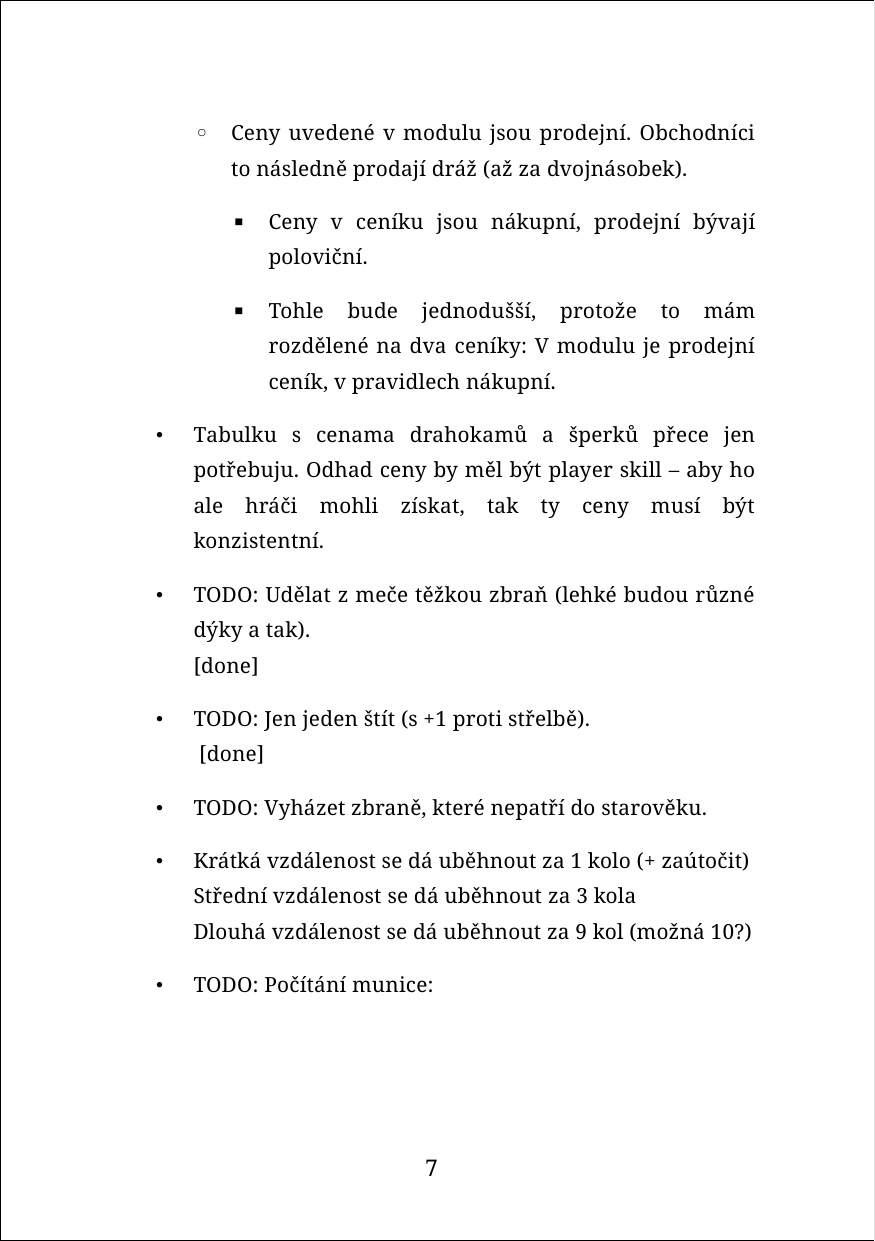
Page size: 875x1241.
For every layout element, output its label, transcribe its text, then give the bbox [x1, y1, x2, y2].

list TODO: Jen jeden štít (s +1 proti střelbě). [done] [156, 704, 756, 768]
list Tohle bude jednodušší, protože to mám rozdělené na dva ceníky: V modulu je prodejní ceník, v pravidlech nákupní. [231, 296, 756, 395]
list Krátká vzdálenost se dá uběhnout za 1 kolo (+ zaútočit) Střední vzdálenost se dá uběhnout za 3 kola Dlouhá vzdálenost se dá uběhnout za 9 kol (možná 10?) [156, 846, 756, 946]
list Ceny v ceníku jsou nákupní, prodejní bývají poloviční. [231, 207, 756, 271]
list TODO: Vyházet zbraně, které nepatří do starověku. [156, 793, 756, 821]
list Tabulku s cenama drahokamů a šperků přece jen potřebuju. Odhad ceny by měl být player skill – aby ho ale hráči mohli získat, tak ty ceny musí být konzistentní. [156, 420, 756, 555]
list Ceny uvedené v modulu jsou prodejní. Obchodníci to následně prodají dráž (až za dvojnásobek). [193, 118, 756, 182]
list TODO: Počítání munice: [156, 970, 756, 999]
list TODO: Udělat z meče těžkou zbraň (lehké budou různé dýky a tak). [done] [156, 580, 756, 679]
